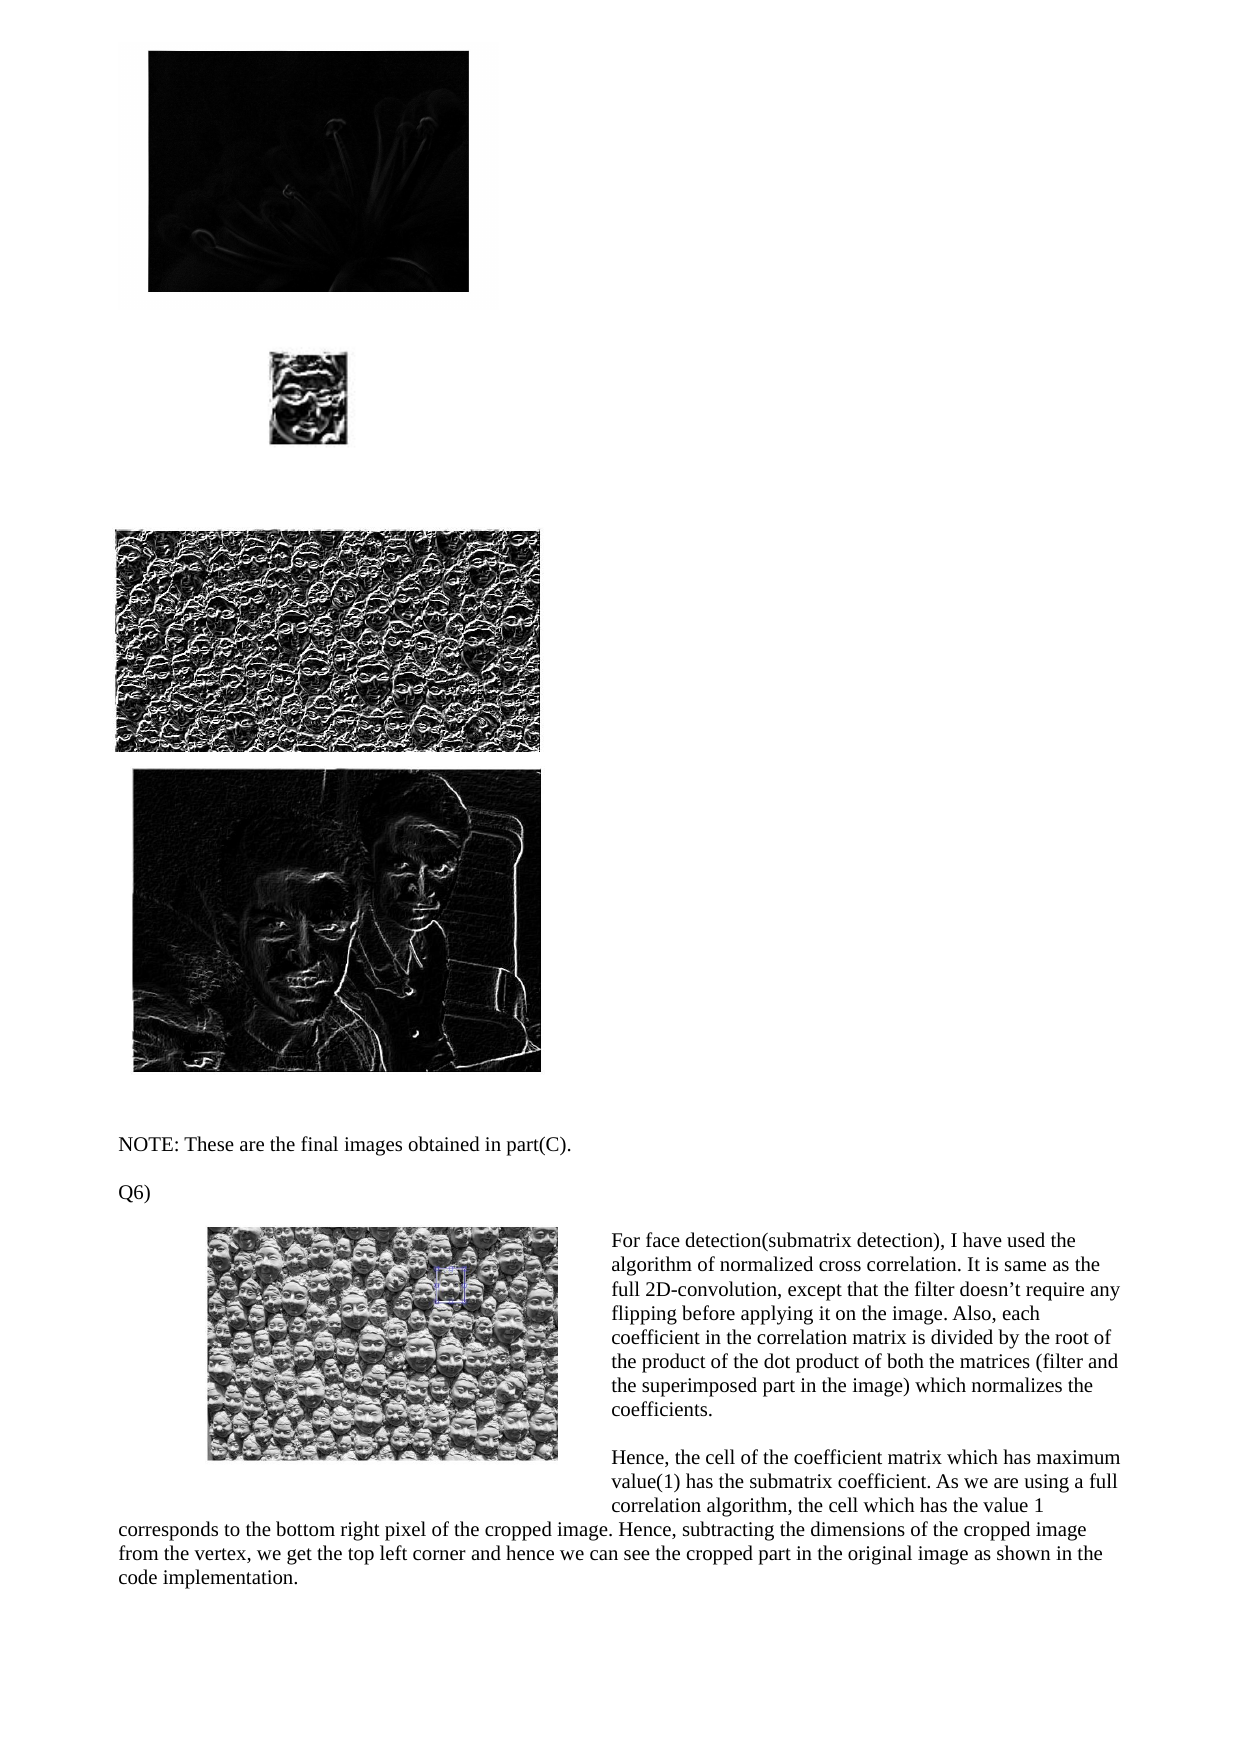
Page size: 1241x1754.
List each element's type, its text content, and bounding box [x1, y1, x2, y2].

picture [156, 1211, 611, 1496]
text NOTE: These are the final images obtained in part(C). [118, 1132, 1122, 1156]
text Hence, the cell of the coefficient matrix which has maximum value(1) has the submatrix coefficient. As we are using a full correlation algorithm, the cell which has the value 1 corresponds to the bottom right pixel of the cropped image. Hence, subtracting the dimensions of the cropped image from the vertex, we get the top left corner and hence we can see the cropped part in the original image as shown in the code implementation. [118, 1445, 1122, 1589]
text Q6) [118, 1180, 1122, 1204]
picture [52, 42, 604, 1108]
text For face detection(submatrix detection), I have used the algorithm of normalized cross correlation. It is same as the full 2D-convolution, except that the filter doesn’t require any flipping before applying it on the image. Also, each coefficient in the correlation matrix is divided by the root of the product of the dot product of both the matrices (filter and the superimposed part in the image) which normalizes the coefficients. [611, 1228, 1122, 1421]
